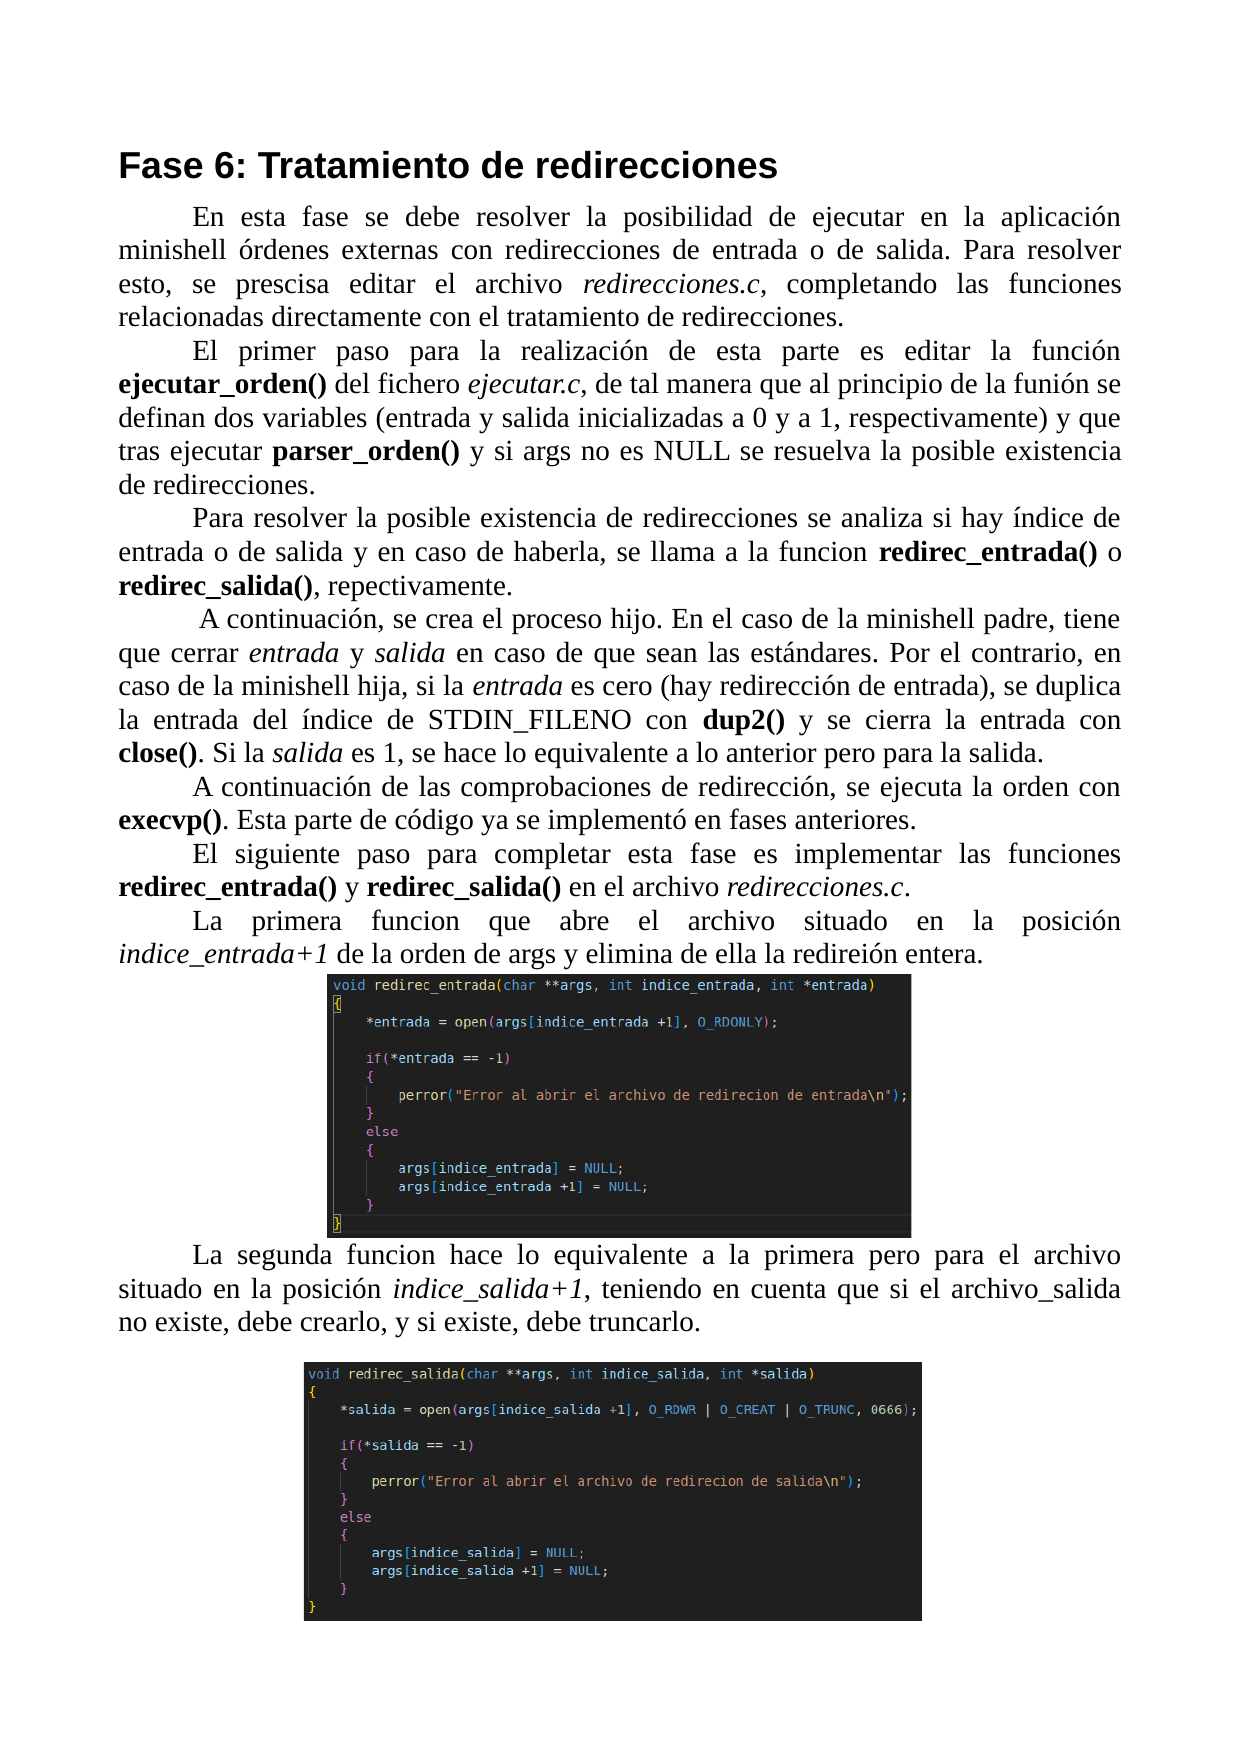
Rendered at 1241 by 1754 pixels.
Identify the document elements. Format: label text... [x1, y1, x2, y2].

text A continuación, se crea el proceso hijo. En el caso de la minishell padre, tiene que cerrar entrada y salida en caso de que sean las estándares. Por el contrario, en caso de la minishell hija, si la entrada es cero (hay redirección de entrada), se duplica la entrada del índice de STDIN_FILENO con dup2() y se cierra la entrada con close(). Si la salida es 1, se hace lo equivalente a lo anterior pero para la salida. [118, 601, 1122, 769]
text El primer paso para la realización de esta parte es editar la función ejecutar_orden() del fichero ejecutar.c, de tal manera que al principio de la funión se definan dos variables (entrada y salida inicializadas a 0 y a 1, respectivamente) y que tras ejecutar parser_orden() y si args no es NULL se resuelva la posible existencia de redirecciones. [118, 333, 1122, 501]
text La primera funcion que abre el archivo situado en la posición indice_entrada+1 de la orden de args y elimina de ella la redireión entera. [118, 903, 1122, 970]
text En esta fase se debe resolver la posibilidad de ejecutar en la aplicación minishell órdenes externas con redirecciones de entrada o de salida. Para resolver esto, se prescisa editar el archivo redirecciones.c, completando las funciones relacionadas directamente con el tratamiento de redirecciones. [118, 199, 1122, 333]
subtitle Fase 6: Tratamiento de redirecciones [118, 143, 1122, 186]
text A continuación de las comprobaciones de redirección, se ejecuta la orden con execvp(). Esta parte de código ya se implementó en fases anteriores. [118, 769, 1122, 836]
text La segunda funcion hace lo equivalente a la primera pero para el archivo situado en la posición indice_salida+1, teniendo en cuenta que si el archivo_salida no existe, debe crearlo, y si existe, debe truncarlo. [118, 970, 1122, 1338]
picture [327, 974, 912, 1238]
text Para resolver la posible existencia de redirecciones se analiza si hay índice de entrada o de salida y en caso de haberla, se llama a la funcion redirec_entrada() o redirec_salida(), repectivamente. [118, 501, 1122, 601]
picture [303, 1362, 922, 1621]
text El siguiente paso para completar esta fase es implementar las funciones redirec_entrada() y redirec_salida() en el archivo redirecciones.c. [118, 836, 1122, 903]
